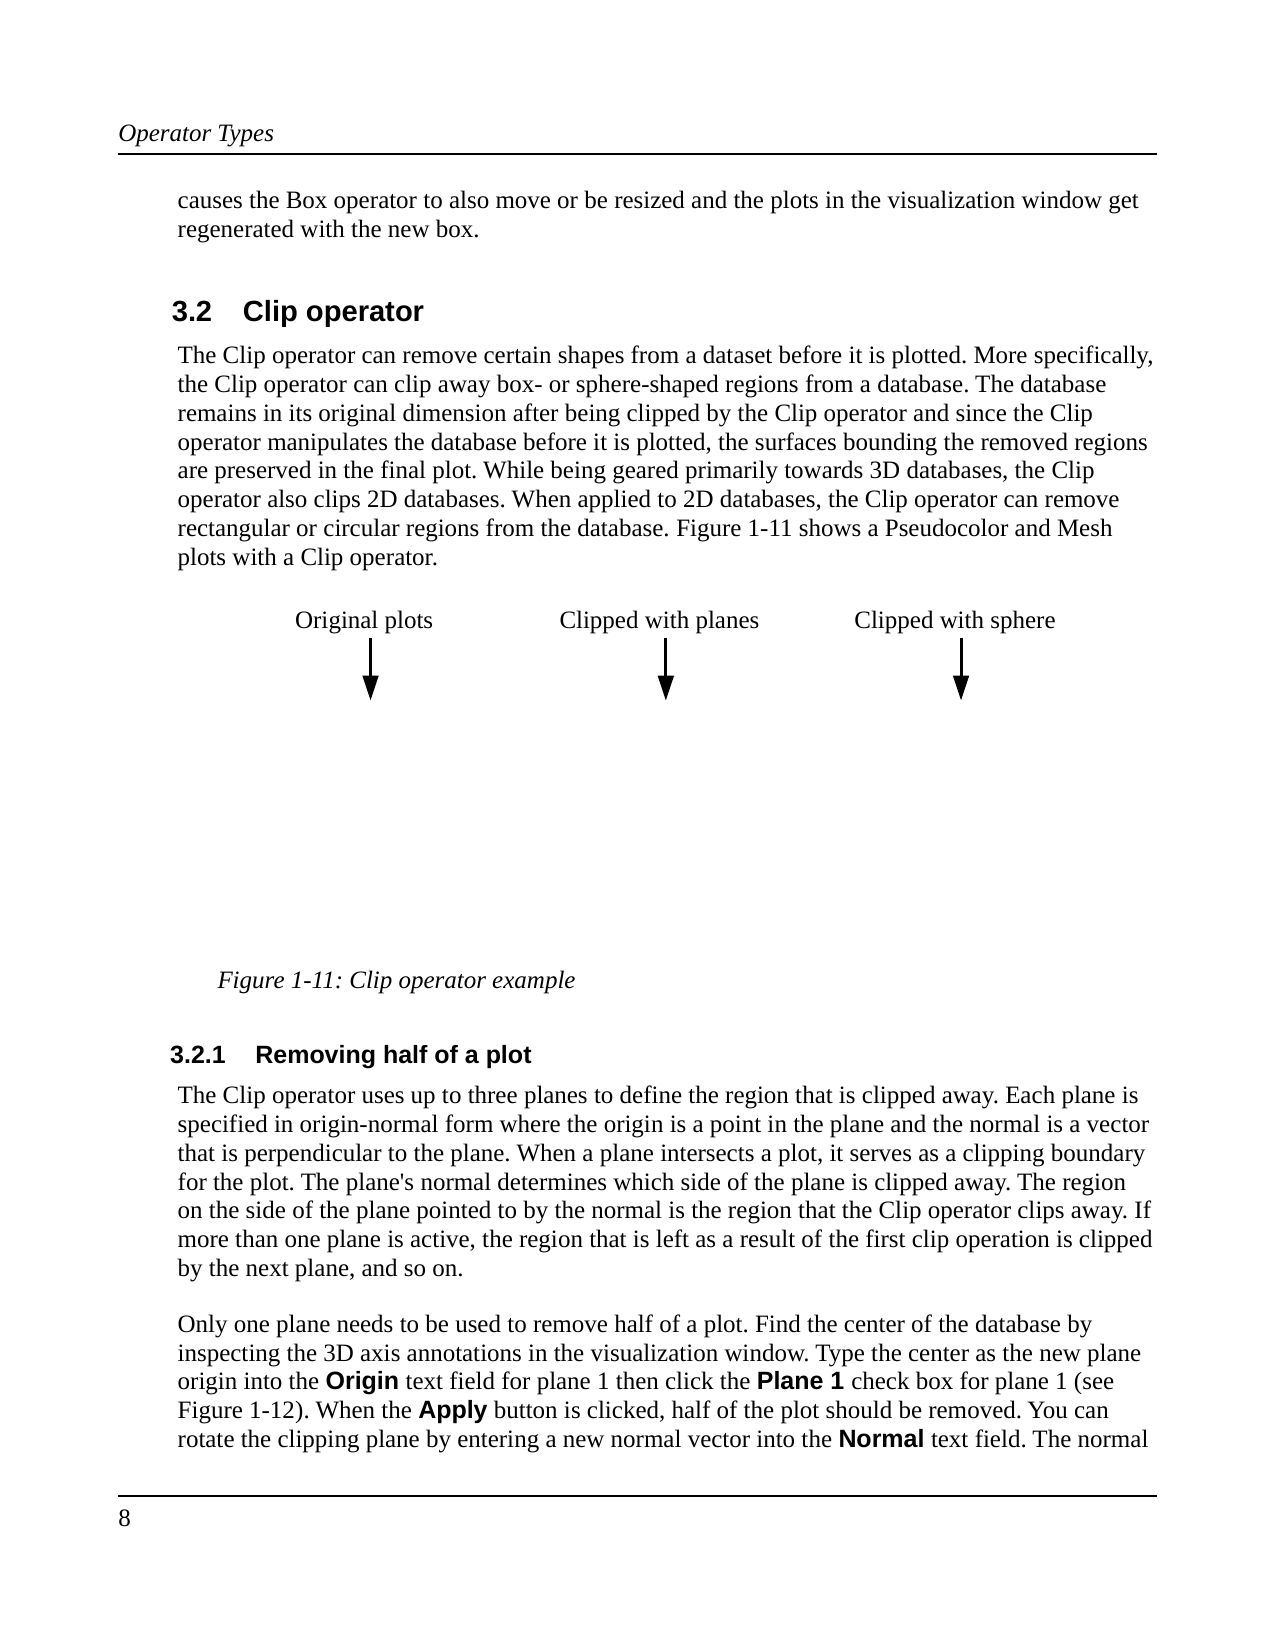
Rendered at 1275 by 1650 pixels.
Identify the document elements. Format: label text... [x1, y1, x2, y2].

text Figure 1-11: Clip operator example [217, 595, 1117, 993]
text causes the Box operator to also move or be resized and the plots in the visualization window get regenerated with the new box. [177, 185, 1157, 242]
text [217, 993, 1117, 1013]
subtitle Removing half of a plot [163, 635, 1157, 1069]
text Only one plane needs to be used to remove half of a plot. Find the center of the database by inspecting the 3D axis annotations in the visualization window. Type the center as the new plane origin into the Origin text field for plane 1 then click the Plane 1 check box for plane 1 (see Figure 1-12). When the Apply button is clicked, half of the plot should be removed. You can rotate the clipping plane by entering a new normal vector into the Normal text field. The normal [177, 1309, 1157, 1453]
subtitle Clip operator [163, 294, 1157, 328]
text The Clip operator uses up to three planes to define the region that is clipped away. Each plane is specified in origin-normal form where the origin is a point in the plane and the normal is a vector that is perpendicular to the plane. When a plane intersects a plot, it serves as a clipping boundary for the plot. The plane's normal determines which side of the plane is clipped away. The region on the side of the plane pointed to by the normal is the region that the Clip operator clips away. If more than one plane is active, the region that is left as a result of the first clip operation is clipped by the next plane, and so on. [177, 1081, 1157, 1282]
text The Clip operator can remove certain shapes from a dataset before it is plotted. More specifically, the Clip operator can clip away box- or sphere-shaped regions from a database. The database remains in its original dimension after being clipped by the Clip operator and since the Clip operator manipulates the database before it is plotted, the surfaces bounding the removed regions are preserved in the final plot. While being geared primarily towards 3D databases, the Clip operator also clips 2D databases. When applied to 2D databases, the Clip operator can remove rectangular or circular regions from the database. Figure 1-11 shows a Pseudocolor and Mesh plots with a Clip operator. [177, 341, 1157, 571]
